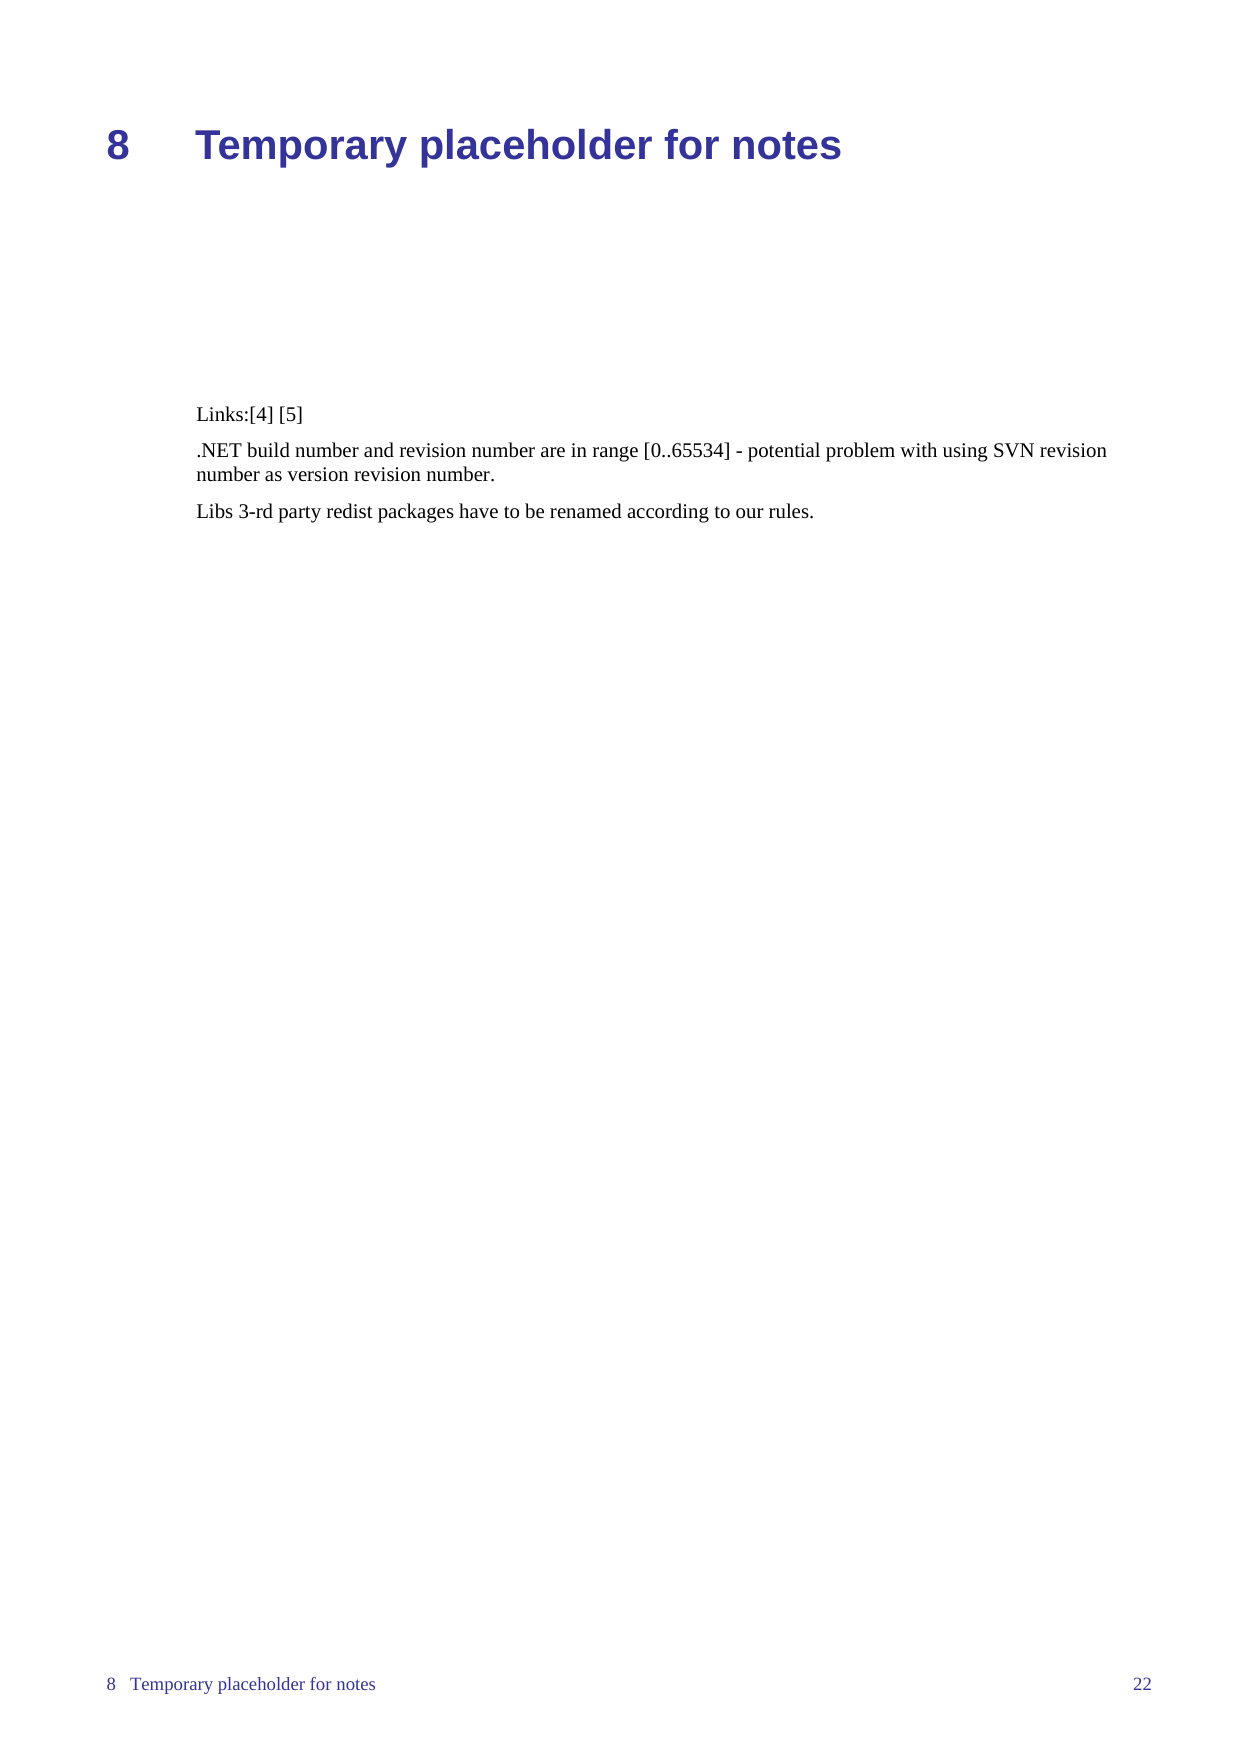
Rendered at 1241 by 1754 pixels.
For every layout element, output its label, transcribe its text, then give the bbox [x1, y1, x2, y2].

text Links:[4] [5] [196, 401, 1152, 426]
text Libs 3-rd party redist packages have to be renamed according to our rules. [196, 499, 1152, 523]
subtitle Temporary placeholder for notes [106, 120, 1152, 168]
text .NET build number and revision number are in range [0..65534] - potential problem with using SVN revision number as version revision number. [196, 438, 1152, 486]
